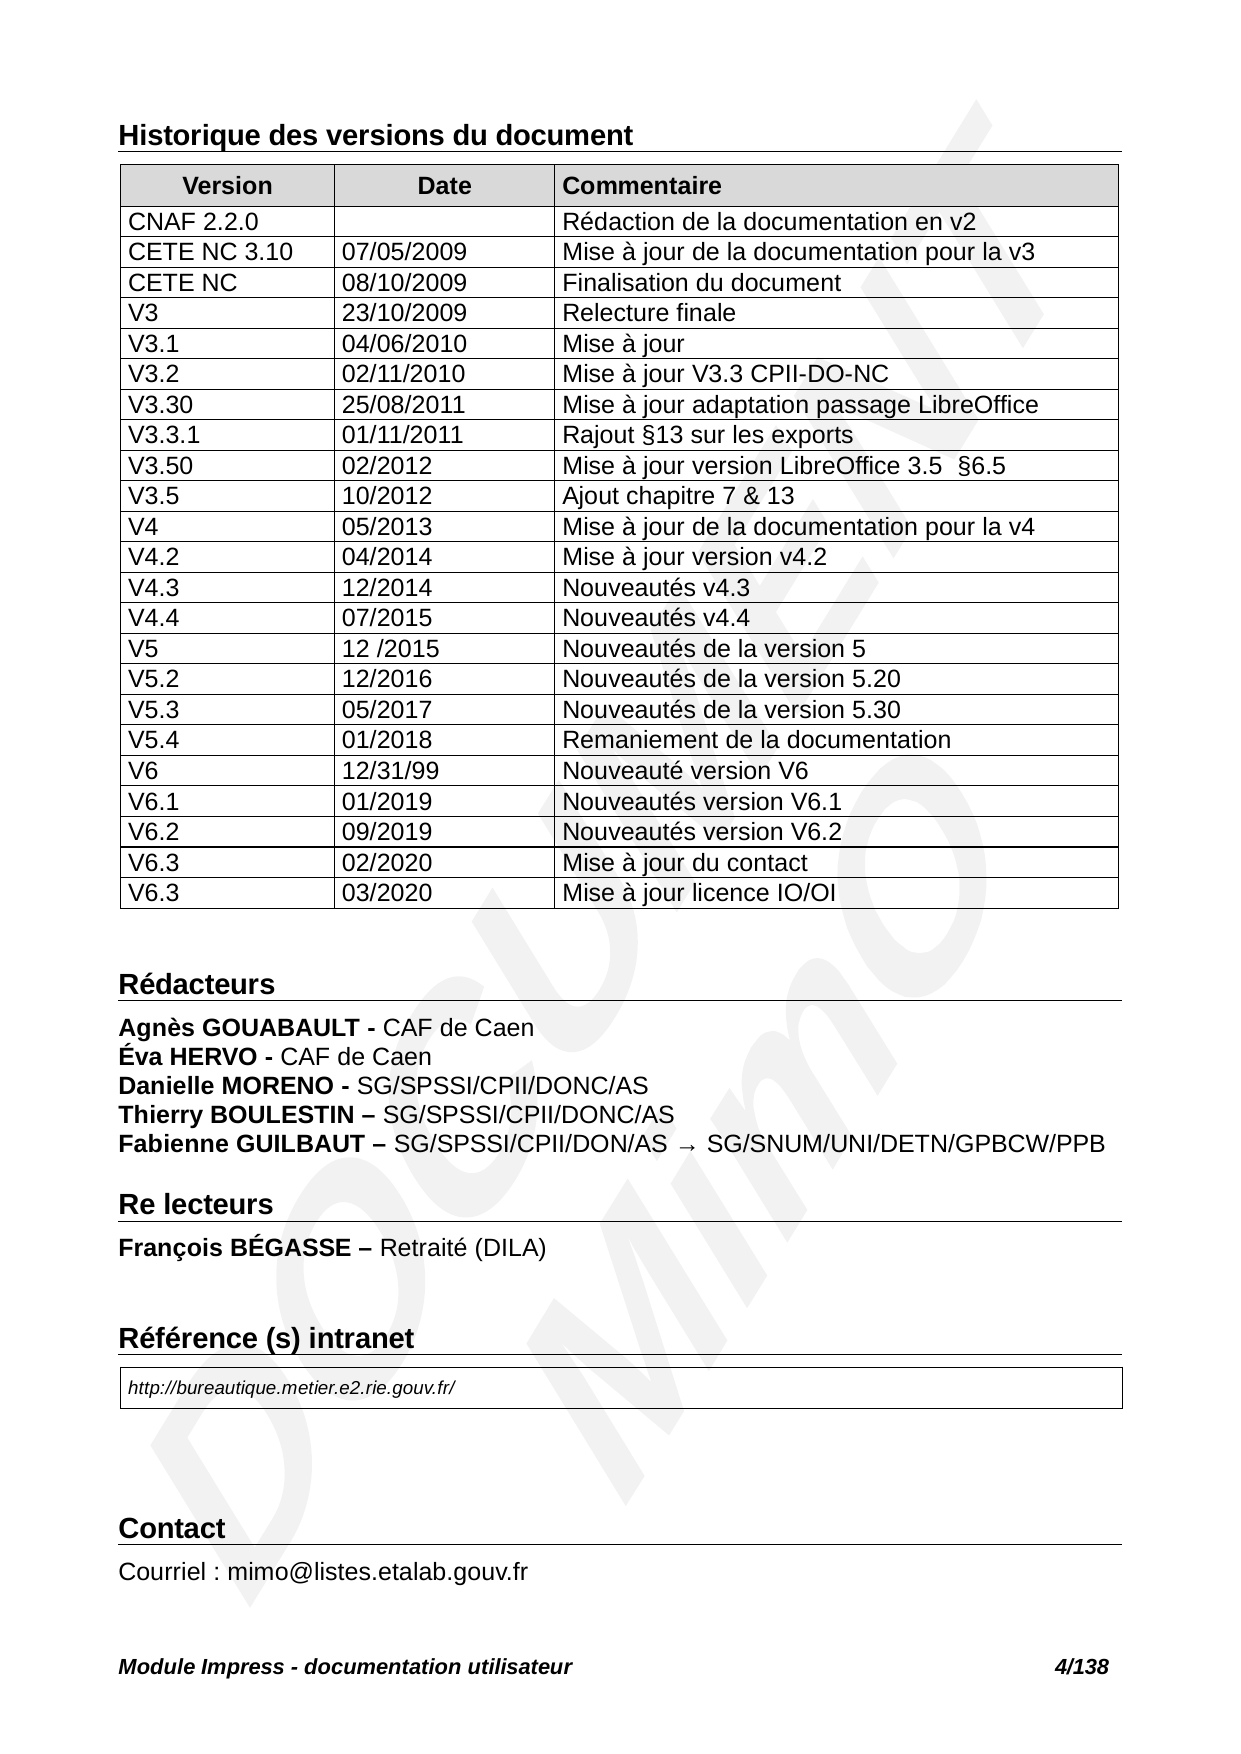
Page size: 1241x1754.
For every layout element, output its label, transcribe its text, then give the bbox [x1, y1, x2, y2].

table_cell Mise à jour de la documentation pour la v3 [555, 237, 1118, 267]
text Éva HERVO - CAF de Caen [118, 1042, 1122, 1071]
table_cell Mise à jour adaptation passage LibreOffice [555, 390, 1118, 419]
table_cell V6.2 [121, 817, 334, 846]
table_cell 01/2018 [335, 725, 554, 755]
table_cell 23/10/2009 [335, 298, 554, 328]
table_cell Nouveautés version V6.1 [555, 786, 1118, 816]
table_cell V6.3 [121, 848, 334, 877]
text François BÉGASSE – Retraité (DILA) [118, 1233, 1122, 1262]
table_cell V6 [121, 756, 334, 785]
table_cell V3.50 [121, 451, 334, 480]
table_cell 12 /2015 [335, 634, 554, 663]
table_cell V4.4 [121, 603, 334, 633]
table_cell Nouveautés v4.4 [555, 603, 1118, 633]
text Référence (s) intranet [118, 1321, 1122, 1354]
table_cell Remaniement de la documentation [555, 725, 1118, 755]
table_cell 09/2019 [335, 817, 554, 846]
table_cell 03/2020 [335, 878, 554, 907]
table_cell 02/11/2010 [335, 359, 554, 389]
table_cell 12/2014 [335, 573, 554, 602]
table_cell Rajout §13 sur les exports [555, 420, 1118, 450]
table_cell Mise à jour de la documentation pour la v4 [555, 512, 1118, 541]
table_header Version [121, 165, 334, 206]
text Fabienne GUILBAUT – SG/SPSSI/CPII/DON/AS → SG/SNUM/UNI/DETN/GPBCW/PPB [118, 1129, 1122, 1158]
table_cell Finalisation du document [555, 268, 1118, 297]
table_cell V3.5 [121, 481, 334, 511]
text Contact [118, 1511, 1122, 1544]
table_cell Mise à jour version LibreOffice 3.5 §6.5 [555, 451, 1118, 480]
table_cell V4.2 [121, 542, 334, 572]
table_cell Nouveautés version V6.2 [555, 817, 1118, 846]
table_cell 07/2015 [335, 603, 554, 633]
table_cell 02/2020 [335, 848, 554, 877]
table_header Date [335, 165, 554, 206]
table_cell Mise à jour licence IO/OI [555, 878, 1118, 907]
table_cell Nouveautés de la version 5 [555, 634, 1118, 663]
table_cell 31/12/99 [335, 756, 554, 785]
table_cell 01/11/2011 [335, 420, 554, 450]
text Thierry BOULESTIN – SG/SPSSI/CPII/DONC/AS [118, 1100, 1122, 1129]
table_cell 04/2014 [335, 542, 554, 572]
table_cell Mise à jour V3.3 CPII-DO-NC [555, 359, 1118, 389]
table_cell V3.2 [121, 359, 334, 389]
table_cell CNAF 2.2.0 [121, 207, 334, 236]
table_cell V3.30 [121, 390, 334, 419]
table_cell Mise à jour du contact [555, 848, 1118, 877]
table_cell V4.3 [121, 573, 334, 602]
table_cell V6.3 [121, 878, 334, 907]
table_cell V6.1 [121, 786, 334, 816]
table_cell 02/2012 [335, 451, 554, 480]
table_cell Nouveautés de la version 5.20 [555, 664, 1118, 694]
text Rédacteurs [118, 967, 1122, 1000]
table_cell V5 [121, 634, 334, 663]
table_cell Ajout chapitre 7 & 13 [555, 481, 1118, 511]
table_cell V3.3.1 [121, 420, 334, 450]
table_cell V4 [121, 512, 334, 541]
table_cell V5.2 [121, 664, 334, 694]
table_cell V5.3 [121, 695, 334, 724]
table_cell 05/2017 [335, 695, 554, 724]
text Re lecteurs [118, 1187, 1122, 1221]
table_cell 25/08/2011 [335, 390, 554, 419]
table_cell 01/2019 [335, 786, 554, 816]
table_cell 04/06/2010 [335, 329, 554, 358]
table_cell CETE NC 3.10 [121, 237, 334, 267]
text Agnès GOUABAULT - CAF de Caen [118, 1013, 1122, 1042]
table_cell CETE NC [121, 268, 334, 297]
table_cell Nouveauté version V6 [555, 756, 1118, 785]
table_cell Mise à jour version v4.2 [555, 542, 1118, 572]
text Courriel : mimo@listes.etalab.gouv.fr [118, 1557, 1122, 1586]
table_cell 07/05/2009 [335, 237, 554, 267]
table_cell [335, 207, 554, 236]
table_cell 08/10/2009 [335, 268, 554, 297]
table_cell Nouveautés de la version 5.30 [555, 695, 1118, 724]
table_cell 12/2016 [335, 664, 554, 694]
table_cell 05/2013 [335, 512, 554, 541]
table_cell V3.1 [121, 329, 334, 358]
table_cell 10/2012 [335, 481, 554, 511]
table_cell Nouveautés v4.3 [555, 573, 1118, 602]
table_cell V5.4 [121, 725, 334, 755]
table_header Commentaire [555, 165, 1118, 206]
table_cell V3 [121, 298, 334, 328]
text Danielle MORENO - SG/SPSSI/CPII/DONC/AS [118, 1071, 1122, 1100]
text Historique des versions du document [118, 118, 1122, 151]
table_header http://bureautique.metier.e2.rie.gouv.fr/ [121, 1368, 1122, 1408]
table_cell Mise à jour [555, 329, 1118, 358]
table_cell Relecture finale [555, 298, 1118, 328]
table_cell Rédaction de la documentation en v2 [555, 207, 1118, 236]
